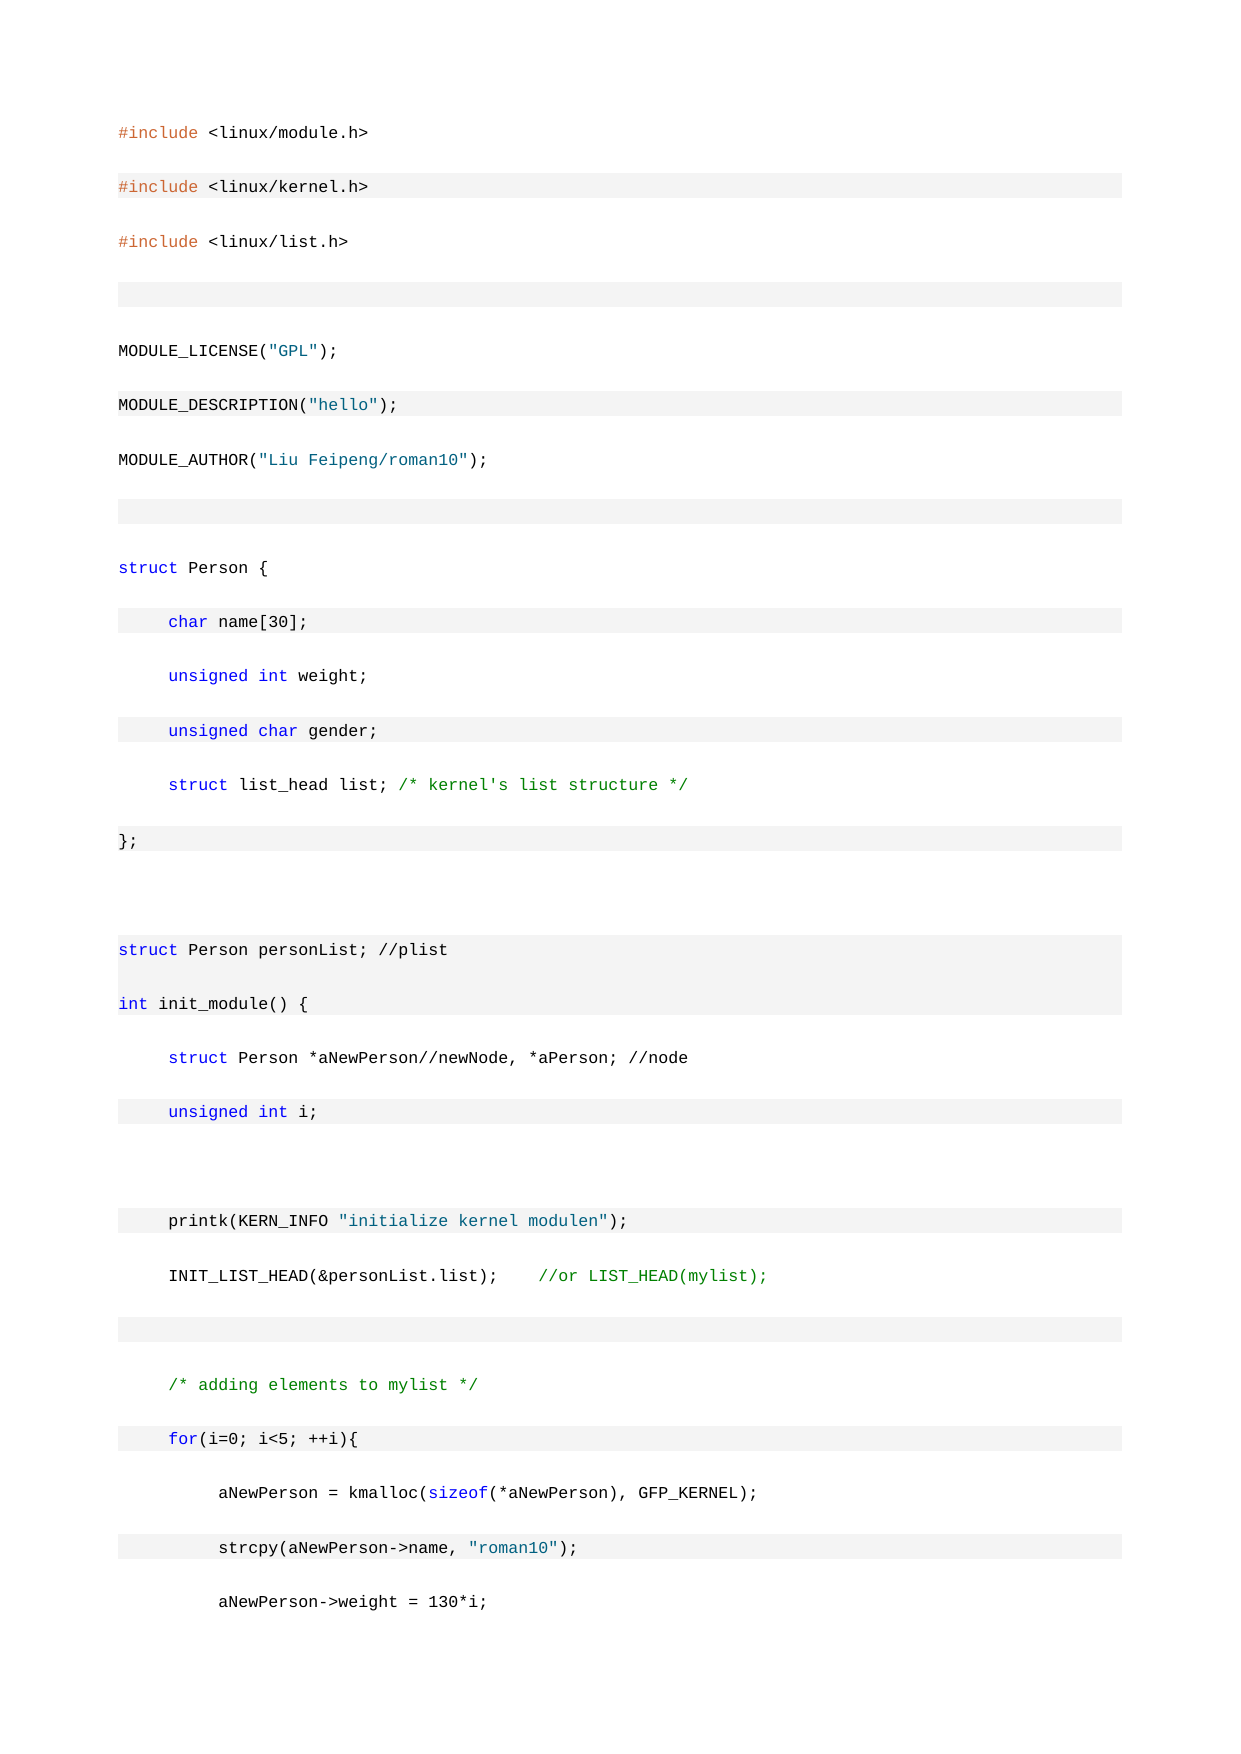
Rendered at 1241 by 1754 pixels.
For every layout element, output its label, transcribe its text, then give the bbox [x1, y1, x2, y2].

text MODULE_LICENSE("GPL"); [118, 336, 1122, 361]
text aNewPerson = kmalloc(sizeof(*aNewPerson), GFP_KERNEL); [118, 1480, 1122, 1505]
text for(i=0; i<5; ++i){ [118, 1426, 1122, 1451]
text MODULE_DESCRIPTION("hello"); [118, 391, 1122, 416]
text strcpy(aNewPerson->name, "roman10"); [118, 1534, 1122, 1559]
text int init_module() { [118, 990, 1122, 1015]
text /* adding elements to mylist */ [118, 1371, 1122, 1396]
text struct Person personList; //plist [118, 935, 1122, 960]
text struct Person *aNewPerson//newNode, *aPerson; //node [118, 1044, 1122, 1069]
text aNewPerson->weight = 130*i; [118, 1589, 1122, 1614]
text unsigned int i; [118, 1099, 1122, 1124]
text struct Person { [118, 554, 1122, 579]
text struct list_head list; /* kernel's list structure */ [118, 772, 1122, 797]
text unsigned char gender; [118, 717, 1122, 742]
text #include <linux/module.h> [118, 118, 1122, 143]
text #include <linux/kernel.h> [118, 173, 1122, 198]
text MODULE_AUTHOR("Liu Feipeng/roman10"); [118, 445, 1122, 470]
text unsigned int weight; [118, 663, 1122, 688]
text }; [118, 826, 1122, 851]
text char name[30]; [118, 608, 1122, 633]
text printk(KERN_INFO "initialize kernel modulen"); [118, 1208, 1122, 1233]
text INIT_LIST_HEAD(&personList.list); //or LIST_HEAD(mylist); [118, 1262, 1122, 1287]
text #include <linux/list.h> [118, 227, 1122, 252]
